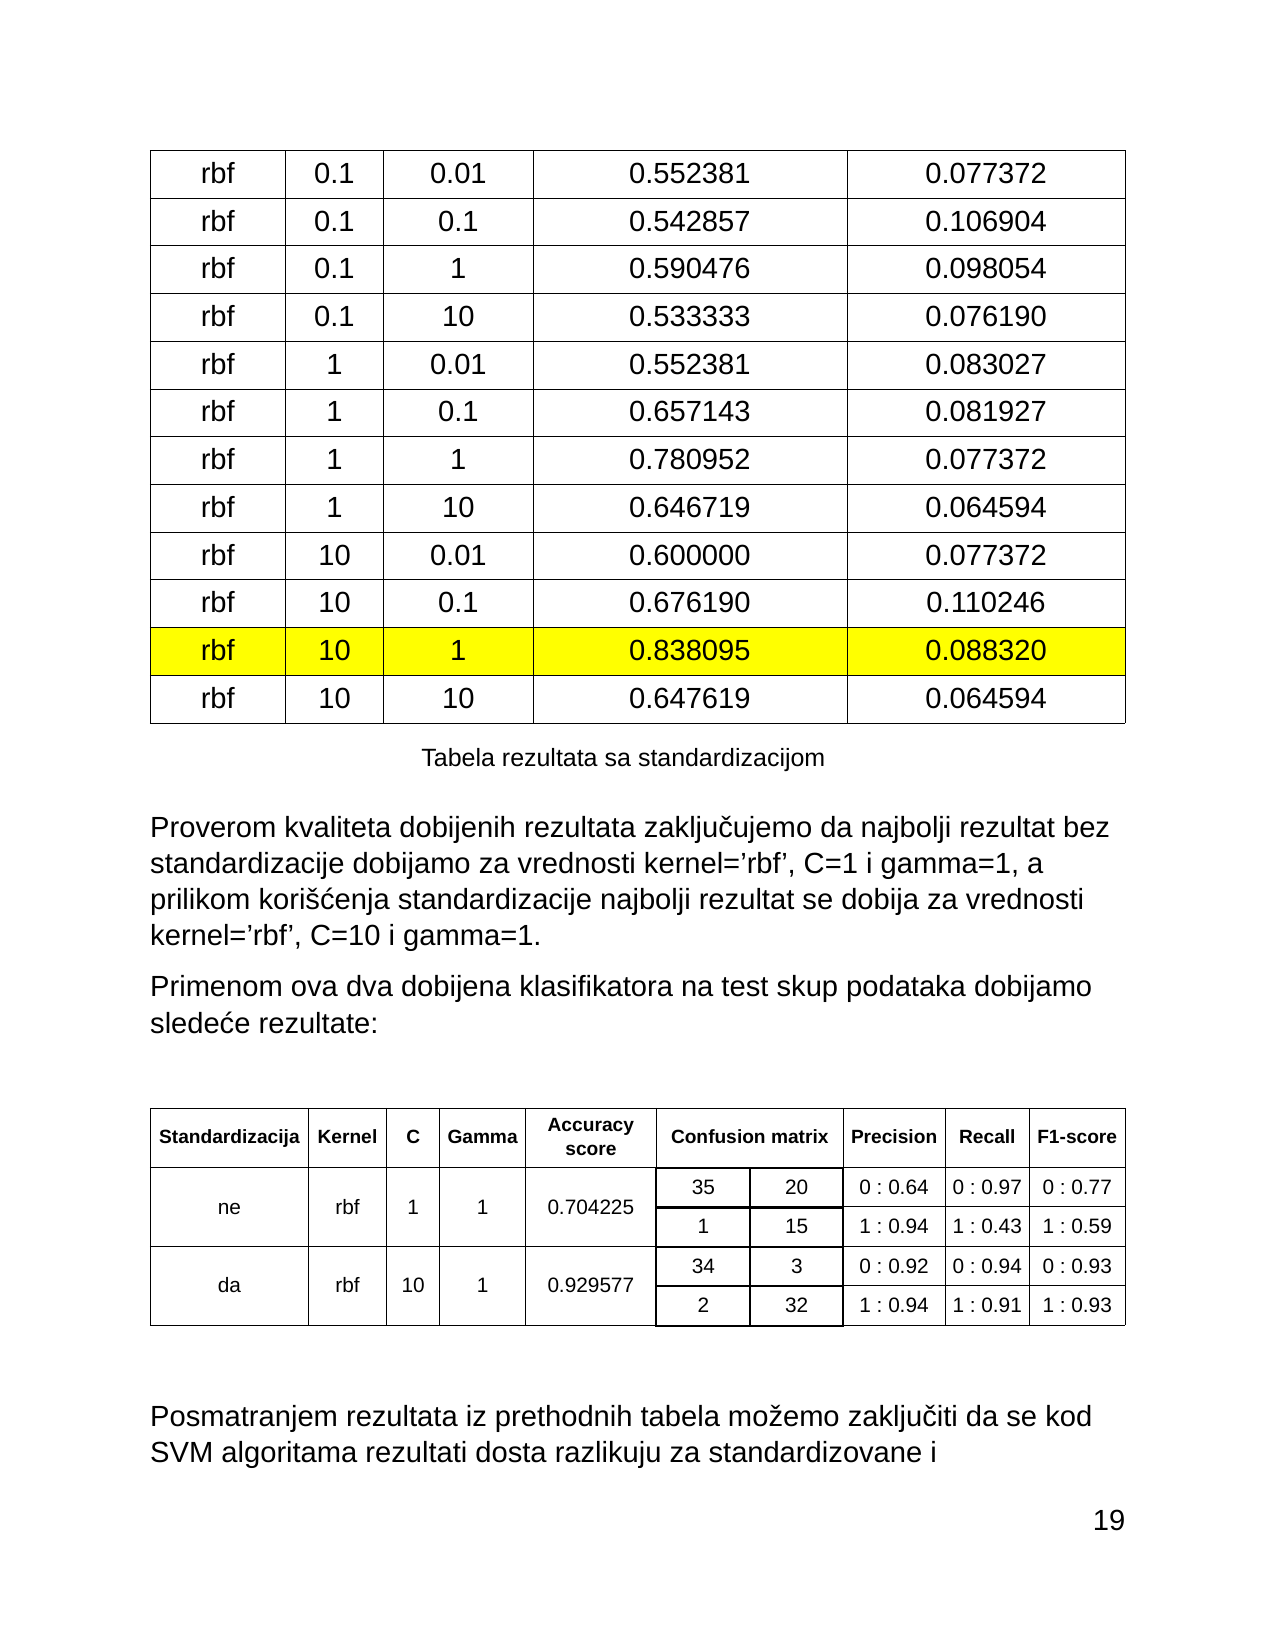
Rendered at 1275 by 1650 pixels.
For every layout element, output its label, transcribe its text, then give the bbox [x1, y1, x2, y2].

table_cell 0.088320 [848, 628, 1125, 675]
text Posmatranjem rezultata iz prethodnih tabela možemo zaključiti da se kod SVM algoritama rezultati dosta razlikuju za standardizovane i [150, 1399, 1125, 1468]
table_cell 0.780952 [534, 437, 847, 484]
table_header Accuracy score [526, 1109, 656, 1167]
table_cell 0.106904 [848, 199, 1125, 245]
table_cell rbf [151, 533, 285, 579]
table_cell 1 [440, 1168, 525, 1246]
table_cell 0.1 [286, 199, 383, 245]
table_cell 0.838095 [534, 628, 847, 675]
table_cell 35 [657, 1169, 749, 1206]
table_cell 1 : 0.59 [1030, 1207, 1125, 1246]
table_cell rbf [151, 485, 285, 532]
table_cell 0.657143 [534, 390, 847, 436]
table_cell rbf [151, 676, 285, 722]
table_cell 0.077372 [848, 151, 1125, 198]
table_cell 1 [657, 1209, 749, 1246]
table_cell 0.1 [286, 151, 383, 198]
table_header Recall [946, 1109, 1029, 1167]
table_cell 0.01 [384, 533, 533, 579]
table_cell 34 [657, 1248, 749, 1285]
table_cell 0 : 0.93 [1030, 1247, 1125, 1285]
table_header Gamma [440, 1109, 525, 1167]
table_cell 10 [384, 294, 533, 341]
table_cell rbf [309, 1247, 386, 1324]
table_cell 10 [384, 676, 533, 722]
table_cell rbf [151, 437, 285, 484]
table_cell 0.704225 [526, 1168, 655, 1246]
table_cell 0 : 0.64 [844, 1168, 945, 1206]
table_cell 0.1 [384, 580, 533, 627]
table_cell 0.646719 [534, 485, 847, 532]
table_cell rbf [151, 580, 285, 627]
table_cell 10 [286, 676, 383, 722]
table_cell 1 : 0.93 [1030, 1286, 1125, 1324]
table_cell 0.110246 [848, 580, 1125, 627]
table_cell 0.676190 [534, 580, 847, 627]
table_cell 1 [387, 1168, 439, 1246]
table_cell 0 : 0.92 [844, 1247, 945, 1285]
table_cell 1 [384, 246, 533, 293]
table_cell 0.1 [384, 390, 533, 436]
table_cell 0 : 0.94 [946, 1247, 1029, 1285]
table_cell 10 [286, 533, 383, 579]
table_cell 0.083027 [848, 342, 1125, 388]
table_cell rbf [151, 342, 285, 388]
table_cell 0.098054 [848, 246, 1125, 293]
table_cell 0.01 [384, 151, 533, 198]
table_cell rbf [151, 246, 285, 293]
table_cell 2 [657, 1287, 749, 1324]
table_cell rbf [151, 199, 285, 245]
table_header Confusion matrix [657, 1109, 843, 1167]
table_cell 0.064594 [848, 676, 1125, 722]
table_cell 0 : 0.77 [1030, 1168, 1125, 1206]
table_header Kernel [309, 1109, 386, 1167]
table_cell 0.1 [286, 246, 383, 293]
table_cell 10 [286, 628, 383, 675]
table_cell 0.600000 [534, 533, 847, 579]
table_cell 1 [440, 1247, 525, 1324]
table_cell 1 [286, 390, 383, 436]
table_cell 1 : 0.94 [844, 1207, 945, 1246]
table_cell 0.590476 [534, 246, 847, 293]
table_cell 1 [286, 342, 383, 388]
table_cell 0.533333 [534, 294, 847, 341]
table_cell 1 : 0.43 [946, 1207, 1029, 1246]
table_cell rbf [151, 628, 285, 675]
table_cell ne [151, 1168, 308, 1246]
table_cell 0.647619 [534, 676, 847, 722]
table_header Standardizacija [151, 1109, 308, 1167]
table_cell 20 [751, 1169, 842, 1206]
table_cell rbf [151, 151, 285, 198]
table_cell 0 : 0.97 [946, 1168, 1029, 1206]
table_cell 3 [751, 1248, 842, 1285]
table_cell 1 [384, 628, 533, 675]
table_cell 0.552381 [534, 151, 847, 198]
table_cell rbf [151, 390, 285, 436]
table_cell 0.1 [384, 199, 533, 245]
table_cell da [151, 1247, 308, 1324]
table_cell 0.1 [286, 294, 383, 341]
table_cell 1 [286, 437, 383, 484]
table_cell 0.064594 [848, 485, 1125, 532]
table_cell 0.081927 [848, 390, 1125, 436]
table_cell 1 [384, 437, 533, 484]
table_cell 0.542857 [534, 199, 847, 245]
table_cell 32 [751, 1287, 842, 1324]
table_cell 0.077372 [848, 437, 1125, 484]
table_cell 10 [387, 1247, 439, 1324]
table_cell 0.929577 [526, 1247, 655, 1324]
table_cell 0.076190 [848, 294, 1125, 341]
table_cell 1 : 0.94 [844, 1286, 945, 1324]
table_cell rbf [151, 294, 285, 341]
table_cell 10 [384, 485, 533, 532]
table_cell 0.01 [384, 342, 533, 388]
table_header F1-score [1030, 1109, 1125, 1167]
table_cell 1 : 0.91 [946, 1286, 1029, 1324]
text Proverom kvaliteta dobijenih rezultata zaključujemo da najbolji rezultat bez standardizacije dobijamo za vrednosti kernel=’rbf’, C=1 i gamma=1, a prilikom korišćenja standardizacije najbolji rezultat se dobija za vrednosti kernel=’rbf’, C=10 i gamma=1. [150, 810, 1125, 952]
table_cell 10 [286, 580, 383, 627]
table_cell 15 [751, 1209, 842, 1246]
table_cell rbf [309, 1168, 386, 1246]
table_cell 0.077372 [848, 533, 1125, 579]
text Primenom ova dva dobijena klasifikatora na test skup podataka dobijamo sledeće rezultate: [150, 969, 1125, 1039]
table_cell 1 [286, 485, 383, 532]
table_header Precision [844, 1109, 945, 1167]
table_header C [387, 1109, 439, 1167]
table_cell 0.552381 [534, 342, 847, 388]
